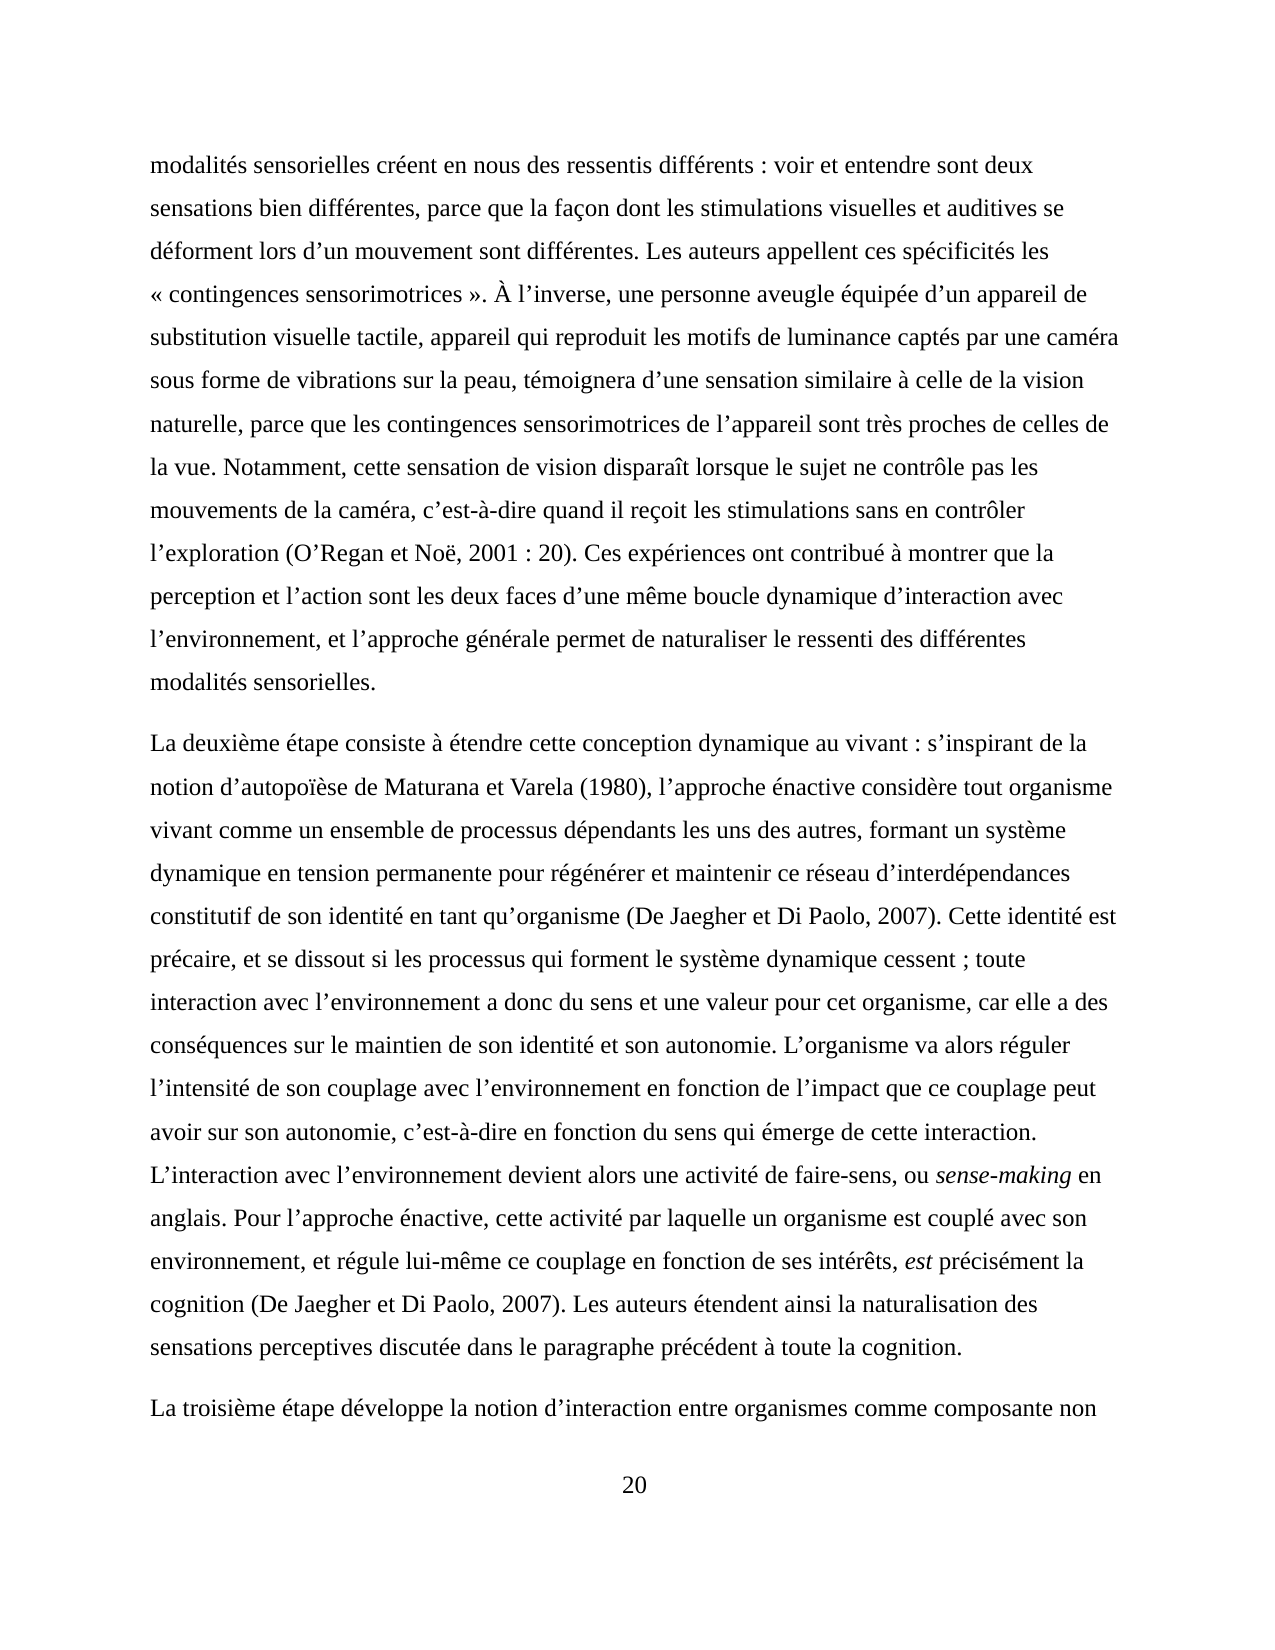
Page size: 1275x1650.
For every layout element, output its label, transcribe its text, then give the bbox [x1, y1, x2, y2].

text modalités sensorielles créent en nous des ressentis différents : voir et entendre sont deux sensations bien différentes, parce que la façon dont les stimulations visuelles et auditives se déforment lors d’un mouvement sont différentes. Les auteurs appellent ces spécificités les « contingences sensorimotrices ». À l’inverse, une personne aveugle équipée d’un appareil de substitution visuelle tactile, appareil qui reproduit les motifs de luminance captés par une caméra sous forme de vibrations sur la peau, témoignera d’une sensation similaire à celle de la vision naturelle, parce que les contingences sensorimotrices de l’appareil sont très proches de celles de la vue. Notamment, cette sensation de vision disparaît lorsque le sujet ne contrôle pas les mouvements de la caméra, c’est-à-dire quand il reçoit les stimulations sans en contrôler l’exploration (O’Regan et Noë, 2001 : 20). Ces expériences ont contribué à montrer que la perception et l’action sont les deux faces d’une même boucle dynamique d’interaction avec l’environnement, et l’approche générale permet de naturaliser le ressenti des différentes modalités sensorielles. [150, 150, 1125, 696]
text La troisième étape développe la notion d’interaction entre organismes comme composante non [150, 1393, 1125, 1422]
text La deuxième étape consiste à étendre cette conception dynamique au vivant : s’inspirant de la notion d’autopoïèse de Maturana et Varela (1980), l’approche énactive considère tout organisme vivant comme un ensemble de processus dépendants les uns des autres, formant un système dynamique en tension permanente pour régénérer et maintenir ce réseau d’interdépendances constitutif de son identité en tant qu’organisme (De Jaegher et Di Paolo, 2007). Cette identité est précaire, et se dissout si les processus qui forment le système dynamique cessent ; toute interaction avec l’environnement a donc du sens et une valeur pour cet organisme, car elle a des conséquences sur le maintien de son identité et son autonomie. L’organisme va alors réguler l’intensité de son couplage avec l’environnement en fonction de l’impact que ce couplage peut avoir sur son autonomie, c’est-à-dire en fonction du sens qui émerge de cette interaction. L’interaction avec l’environnement devient alors une activité de faire-sens, ou sense-making en anglais. Pour l’approche énactive, cette activité par laquelle un organisme est couplé avec son environnement, et régule lui-même ce couplage en fonction de ses intérêts, est précisément la cognition (De Jaegher et Di Paolo, 2007). Les auteurs étendent ainsi la naturalisation des sensations perceptives discutée dans le paragraphe précédent à toute la cognition. [150, 728, 1125, 1361]
